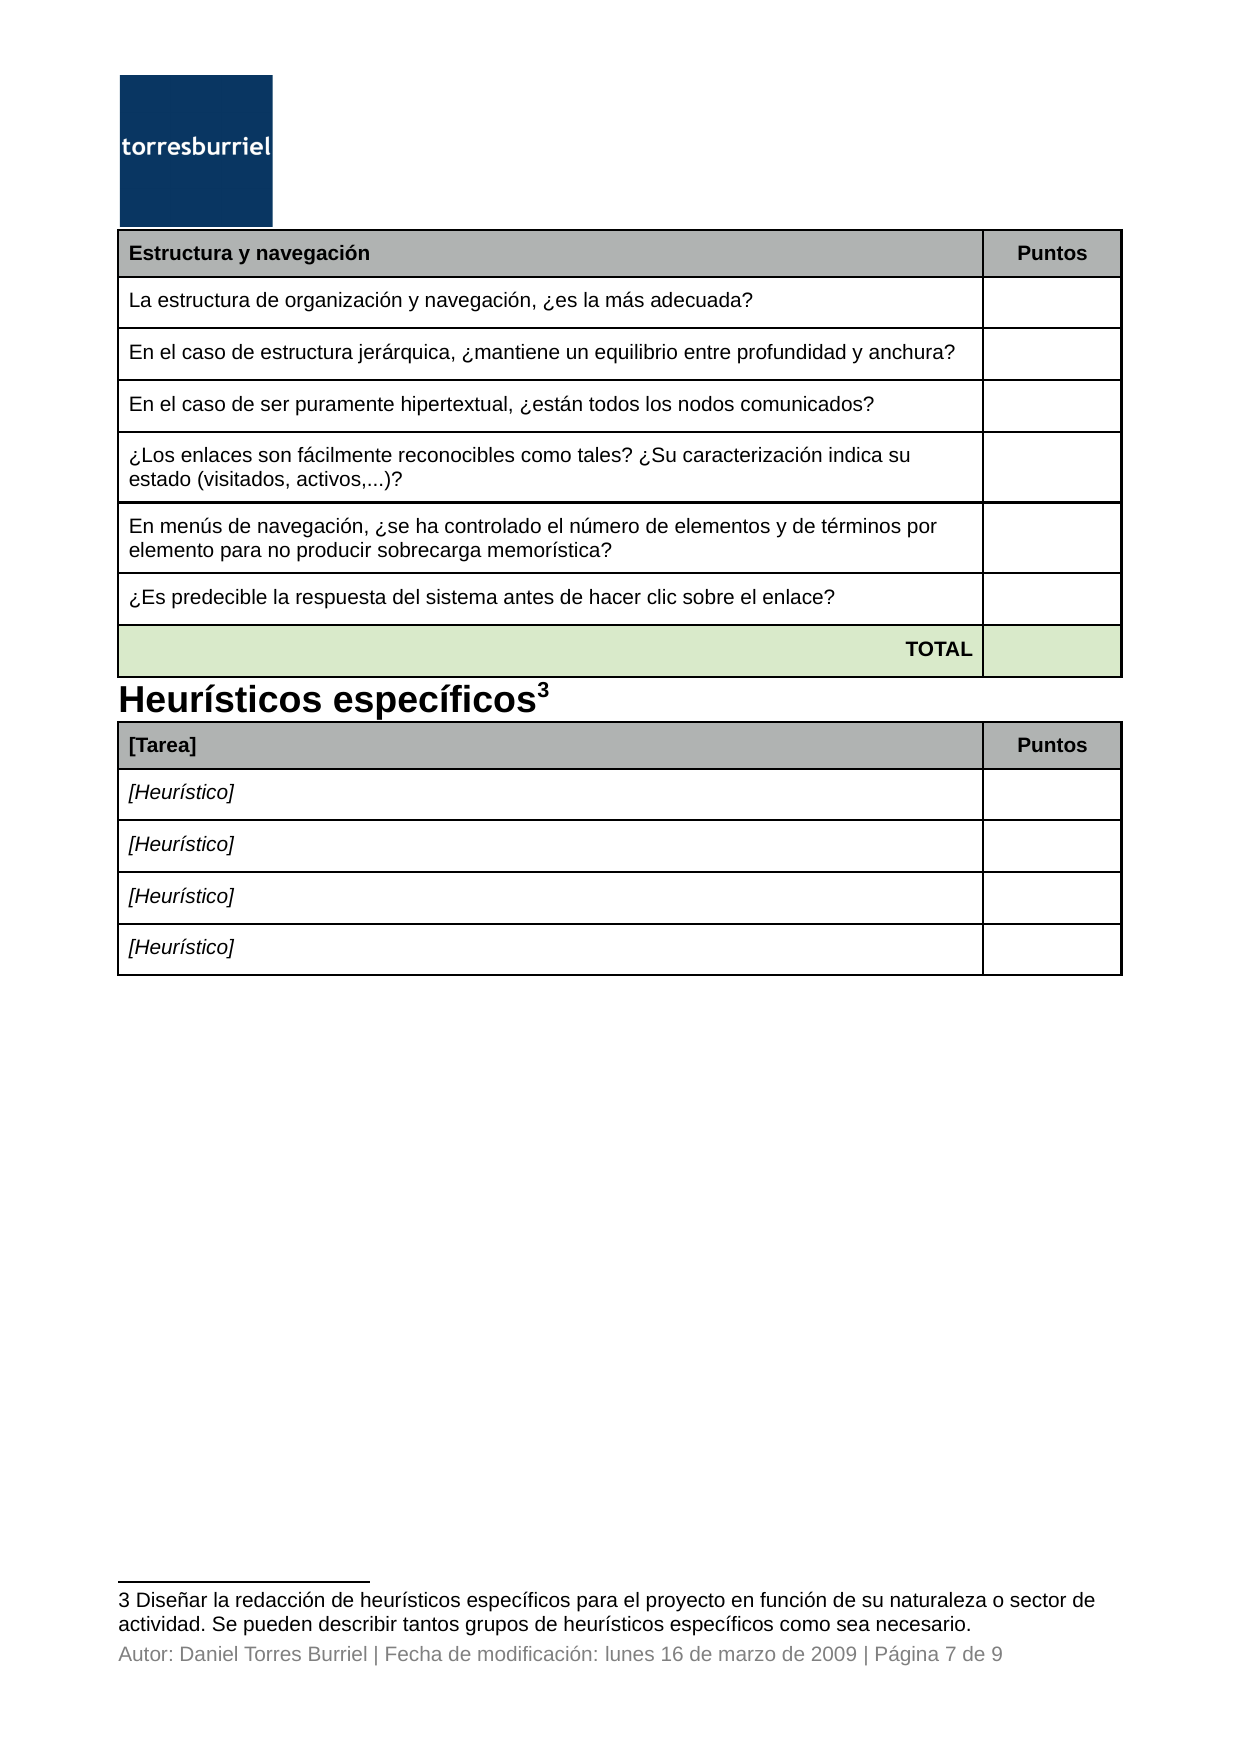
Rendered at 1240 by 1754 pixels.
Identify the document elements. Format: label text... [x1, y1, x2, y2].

table_cell En el caso de estructura jerárquica, ¿mantiene un equilibrio entre profundidad y anchura? [119, 329, 982, 379]
table_cell [984, 574, 1120, 624]
table_cell ¿Es predecible la respuesta del sistema antes de hacer clic sobre el enlace? [119, 574, 982, 624]
text Heurísticos específicos [118, 678, 1121, 721]
table_cell [Heurístico] [119, 925, 982, 974]
table_cell [984, 770, 1120, 819]
table_cell ¿Los enlaces son fácilmente reconocibles como tales? ¿Su caracterización indica su estado (visitados, activos,...)? [119, 433, 982, 501]
table_cell [984, 626, 1120, 676]
table_cell [984, 873, 1120, 923]
text Diseñar la redacción de heurísticos específicos para el proyecto en función de su naturaleza o sector de actividad. Se pueden describir tantos grupos de heurísticos específicos como sea necesario. [118, 1588, 1121, 1636]
picture [119, 75, 273, 227]
table_cell [984, 504, 1120, 572]
table_cell [Heurístico] [119, 821, 982, 871]
table_cell [Heurístico] [119, 873, 982, 923]
table_cell [984, 821, 1120, 871]
table_header Puntos [984, 723, 1120, 768]
table_header Puntos [984, 231, 1120, 276]
table_cell [984, 329, 1120, 379]
table_cell En menús de navegación, ¿se ha controlado el número de elementos y de términos por elemento para no producir sobrecarga memorística? [119, 504, 982, 572]
table_cell [Heurístico] [119, 770, 982, 819]
table_cell TOTAL [119, 626, 982, 676]
table_cell [984, 278, 1120, 327]
table_header Estructura y navegación [119, 231, 982, 276]
table_cell [984, 433, 1120, 501]
table_cell [984, 381, 1120, 431]
table_cell En el caso de ser puramente hipertextual, ¿están todos los nodos comunicados? [119, 381, 982, 431]
table_cell [984, 925, 1120, 974]
table_header [Tarea] [119, 723, 982, 768]
table_cell La estructura de organización y navegación, ¿es la más adecuada? [119, 278, 982, 327]
